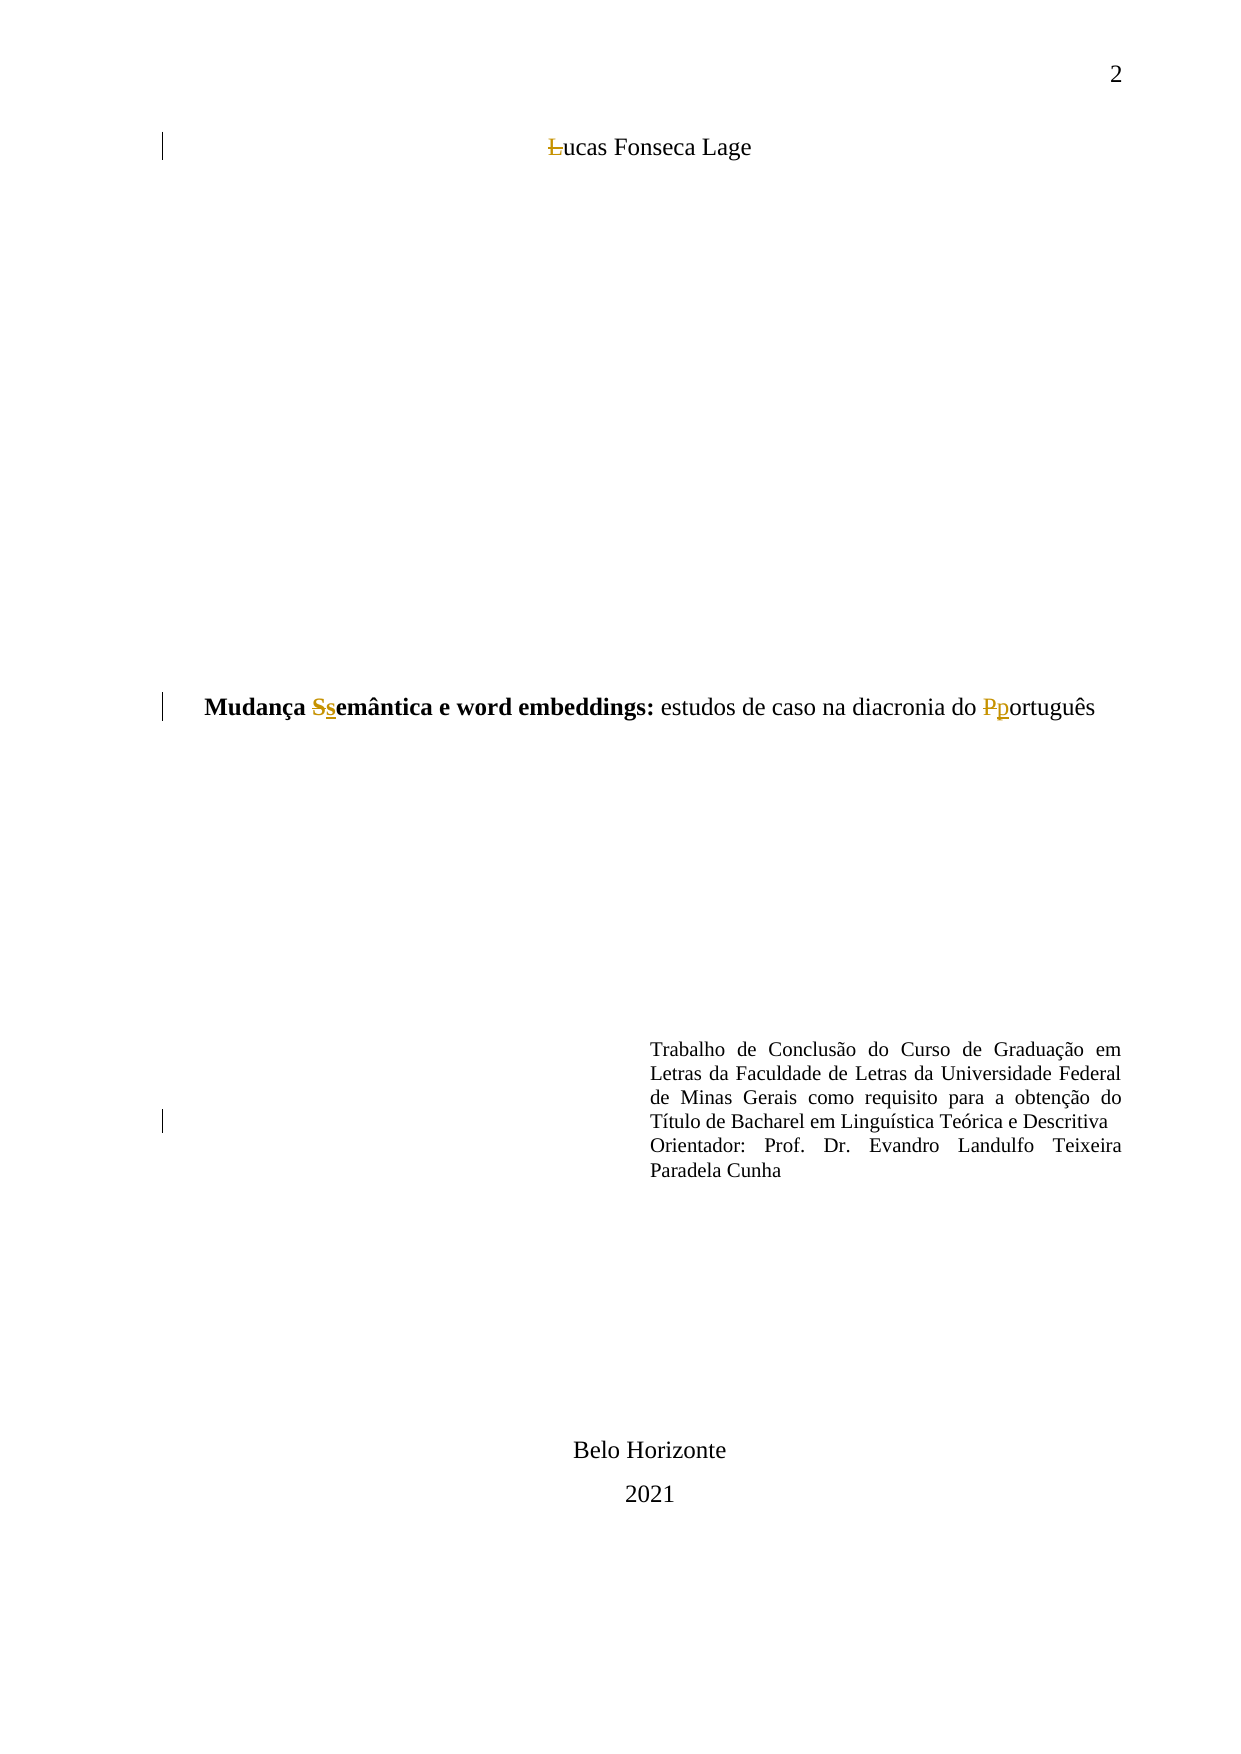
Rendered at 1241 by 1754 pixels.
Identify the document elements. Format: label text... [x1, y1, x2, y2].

text Belo Horizonte [177, 1436, 1122, 1464]
text 2021 [177, 1479, 1122, 1507]
text Mudança semântica e word embeddings: estudos de caso na diacronia do português [177, 692, 1122, 721]
text Orientador: Prof. Dr. Evandro Landulfo Teixeira Paradela Cunha [650, 1133, 1122, 1182]
text Trabalho de Conclusão do Curso de Graduação em Letras da Faculdade de Letras da Universidade Federal de Minas Gerais como requisito para a obtenção do Título de Bacharel em Linguística Teórica e Descritiva [650, 1037, 1122, 1133]
